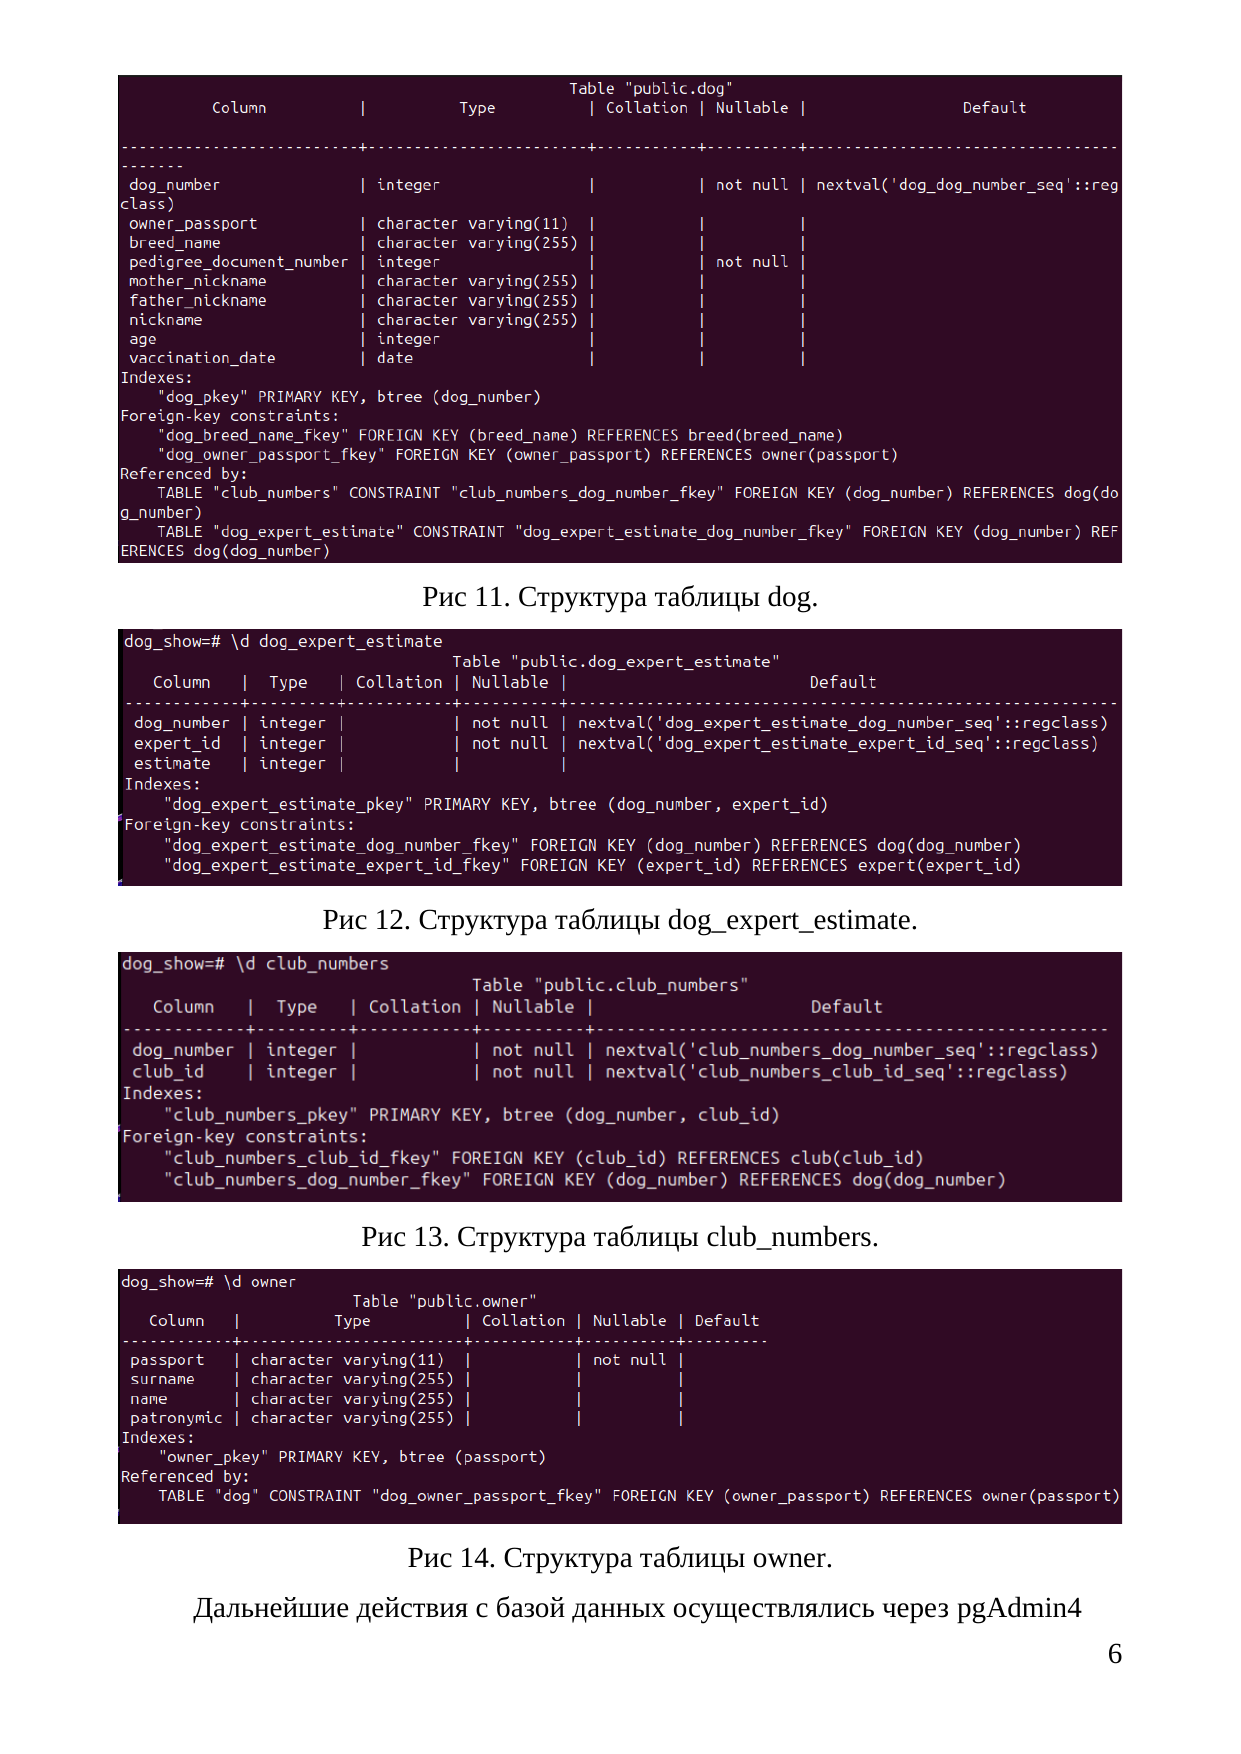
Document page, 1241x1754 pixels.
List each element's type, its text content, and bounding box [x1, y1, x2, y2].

text Дальнейшие действия с базой данных осуществлялись через pgAdmin4 [193, 1590, 1122, 1624]
text Рис 12. Структура таблицы dog_expert_estimate. [118, 902, 1122, 936]
text Рис 14. Структура таблицы owner. [118, 1540, 1122, 1574]
text Рис 11. Структура таблицы dog. [118, 579, 1122, 613]
text Рис 13. Структура таблицы club_numbers. [118, 1219, 1122, 1252]
